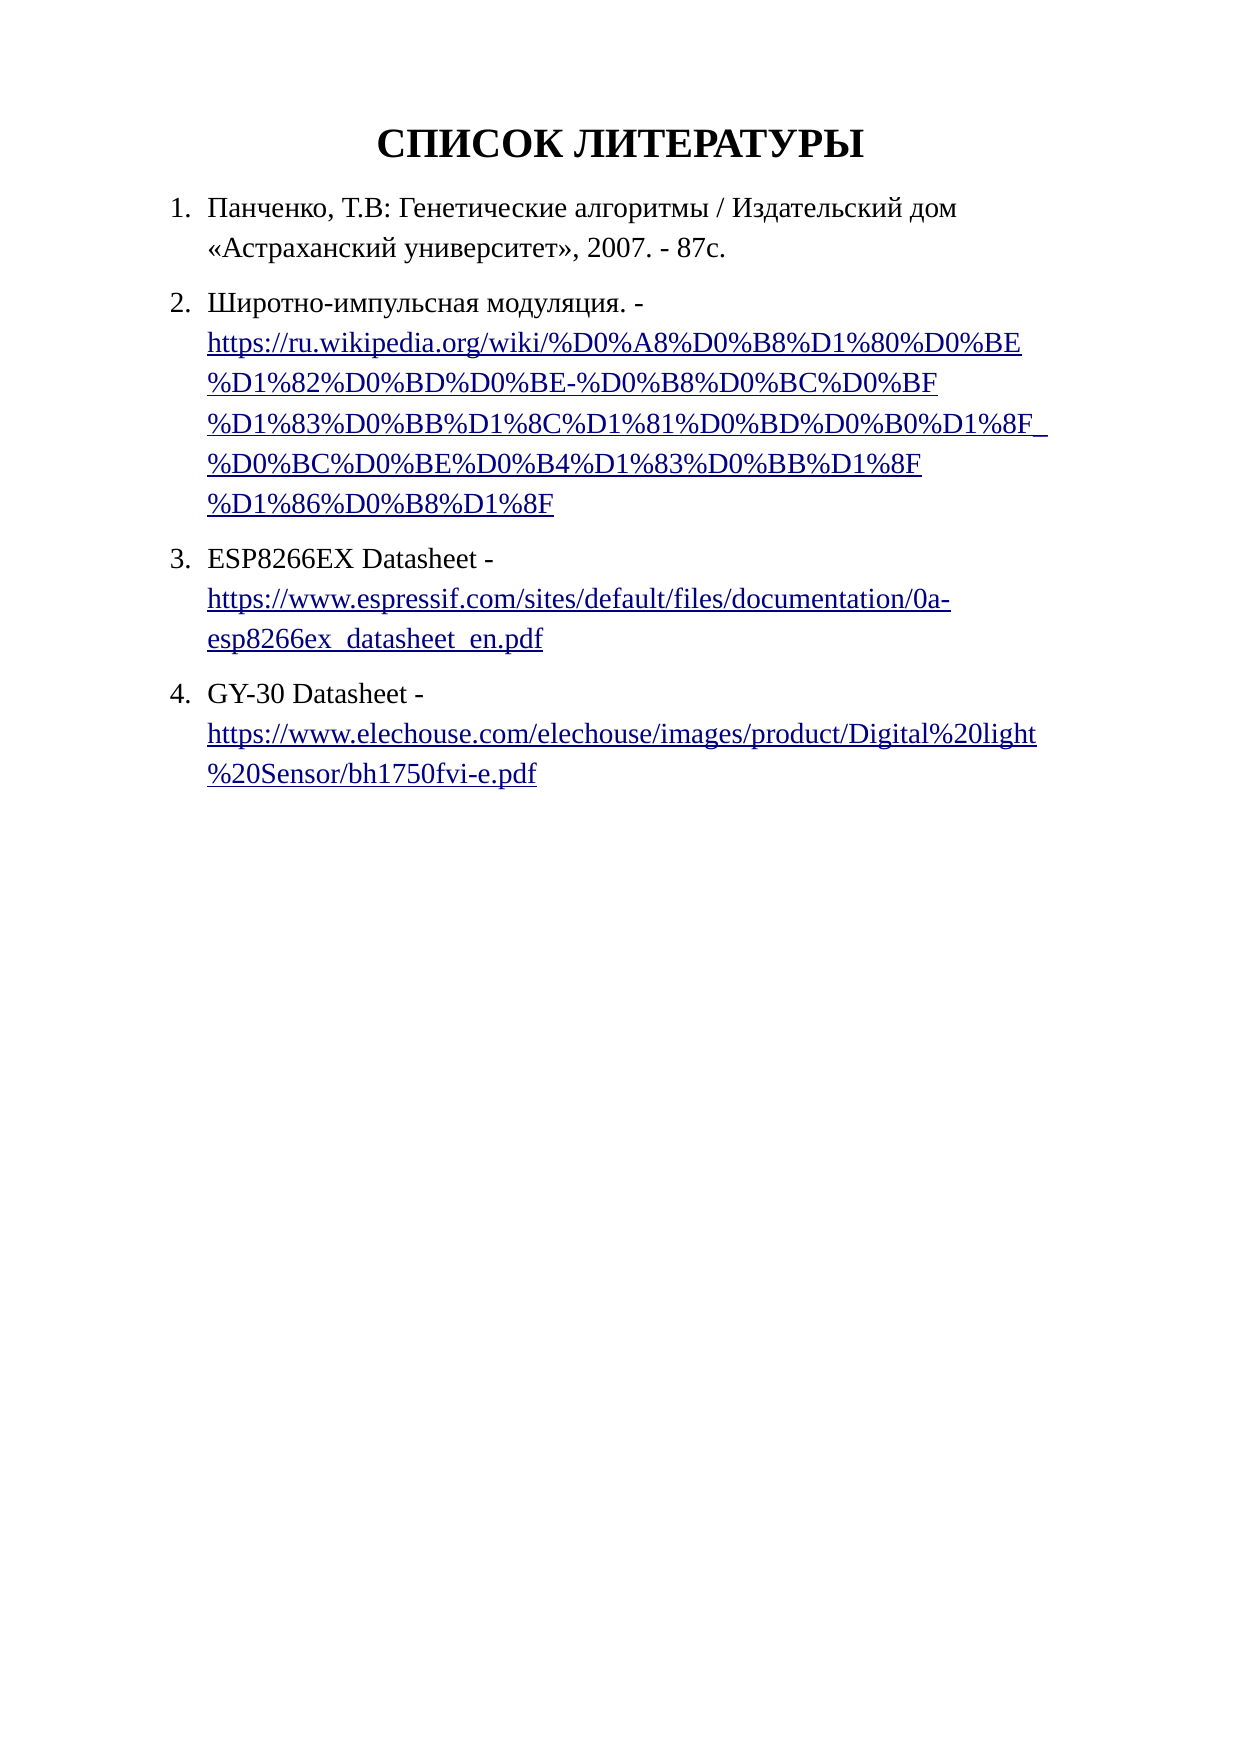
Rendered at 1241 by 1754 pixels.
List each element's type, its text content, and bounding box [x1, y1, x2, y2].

text СПИСОК ЛИТЕРАТУРЫ [118, 118, 1122, 166]
list ESP8266EX Datasheet - https://www.espressif.com/sites/default/files/documentation/0a-esp8266ex_datasheet_en.pdf [169, 541, 1122, 655]
list Панченко, Т.В: Генетические алгоритмы / Издательский дом «Астраханский университет», 2007. - 87с. [169, 190, 1122, 264]
list GY-30 Datasheet - https://www.elechouse.com/elechouse/images/product/Digital%20light%20Sensor/bh1750fvi-e.pdf [169, 676, 1122, 790]
list Широтно-импульсная модуляция. - https://ru.wikipedia.org/wiki/%D0%A8%D0%B8%D1%80%D0%BE%D1%82%D0%BD%D0%BE-%D0%B8%D0%BC%D0%BF%D1%83%D0%BB%D1%8C%D1%81%D0%BD%D0%B0%D1%8F_%D0%BC%D0%BE%D0%B4%D1%83%D0%BB%D1%8F%D1%86%D0%B8%D1%8F [169, 285, 1122, 520]
